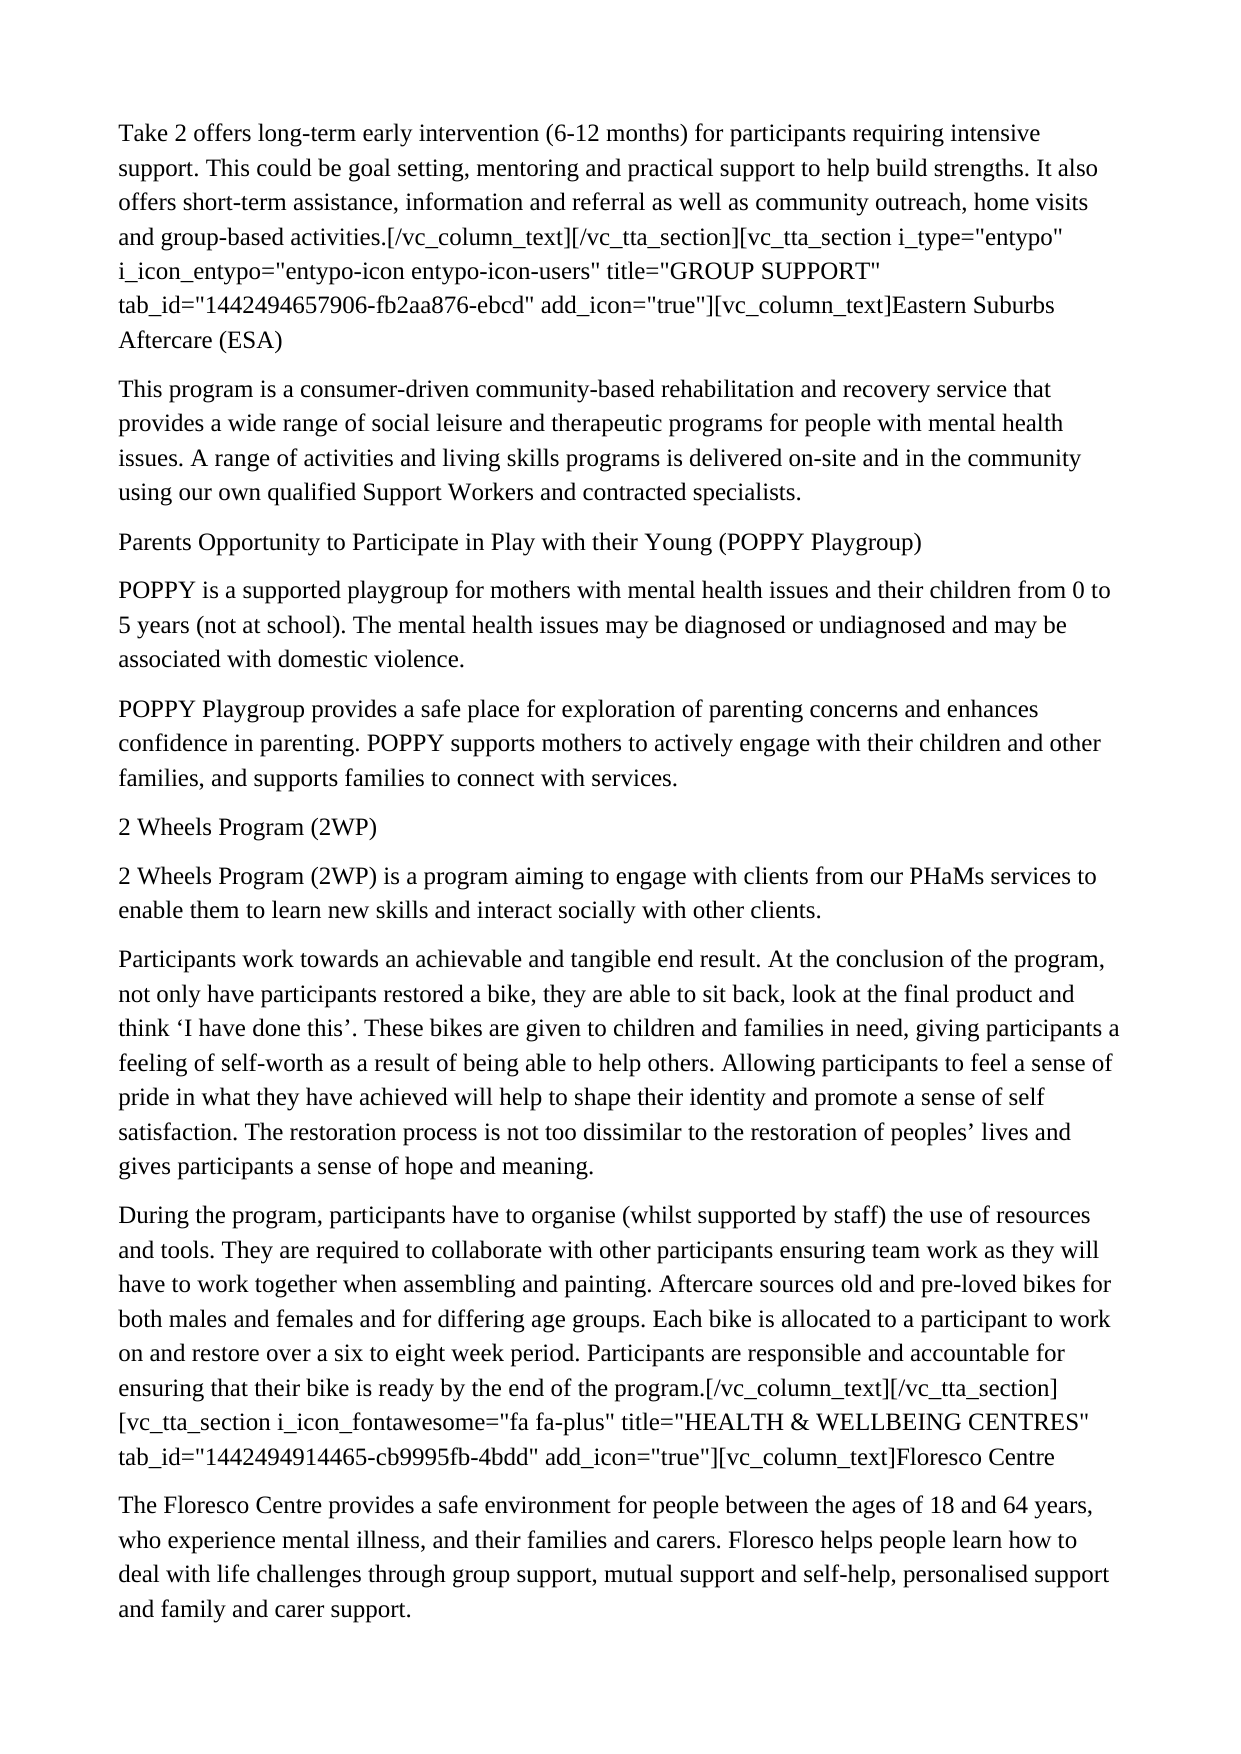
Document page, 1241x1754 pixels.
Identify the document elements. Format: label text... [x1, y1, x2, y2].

text This program is a consumer-driven community-based rehabilitation and recovery service that provides a wide range of social leisure and therapeutic programs for people with mental health issues. A range of activities and living skills programs is delivered on-site and in the community using our own qualified Support Workers and contracted specialists. [118, 374, 1122, 506]
text 2 Wheels Program (2WP) [118, 812, 1122, 840]
text POPPY is a supported playgroup for mothers with mental health issues and their children from 0 to 5 years (not at school). The mental health issues may be diagnosed or undiagnosed and may be associated with domestic violence. [118, 576, 1122, 673]
text 2 Wheels Program (2WP) is a program aiming to engage with clients from our PHaMs services to enable them to learn new skills and interact socially with other clients. [118, 861, 1122, 924]
text POPPY Playgroup provides a safe place for exploration of parenting concerns and enhances confidence in parenting. POPPY supports mothers to actively engage with their children and other families, and supports families to connect with services. [118, 694, 1122, 791]
text During the program, participants have to organise (whilst supported by staff) the use of resources and tools. They are required to collaborate with other participants ensuring team work as they will have to work together when assembling and painting. Aftercare sources old and pre-loved bikes for both males and females and for differing age groups. Each bike is allocated to a participant to work on and restore over a six to eight week period. Participants are responsible and accountable for ensuring that their bike is ready by the end of the program.[/vc_column_text][/vc_tta_section][vc_tta_section i_icon_fontawesome="fa fa-plus" title="HEALTH & WELLBEING CENTRES" tab_id="1442494914465-cb9995fb-4bdd" add_icon="true"][vc_column_text]Floresco Centre [118, 1200, 1122, 1470]
text Participants work towards an achievable and tangible end result. At the conclusion of the program, not only have participants restored a bike, they are able to sit back, look at the final product and think ‘I have done this’. These bikes are given to children and families in need, giving participants a feeling of self-worth as a result of being able to help others. Allowing participants to feel a sense of pride in what they have achieved will help to shape their identity and promote a sense of self satisfaction. The restoration process is not too dissimilar to the restoration of peoples’ lives and gives participants a sense of hope and meaning. [118, 944, 1122, 1180]
text Parents Opportunity to Participate in Play with their Young (POPPY Playgroup) [118, 527, 1122, 555]
text Take 2 offers long-term early intervention (6-12 months) for participants requiring intensive support. This could be goal setting, mentoring and practical support to help build strengths. It also offers short-term assistance, information and referral as well as community outreach, home visits and group-based activities.[/vc_column_text][/vc_tta_section][vc_tta_section i_type="entypo" i_icon_entypo="entypo-icon entypo-icon-users" title="GROUP SUPPORT" tab_id="1442494657906-fb2aa876-ebcd" add_icon="true"][vc_column_text]Eastern Suburbs Aftercare (ESA) [118, 118, 1122, 354]
text The Floresco Centre provides a safe environment for people between the ages of 18 and 64 years, who experience mental illness, and their families and carers. Floresco helps people learn how to deal with life challenges through group support, mutual support and self-help, personalised support and family and carer support. [118, 1491, 1122, 1623]
